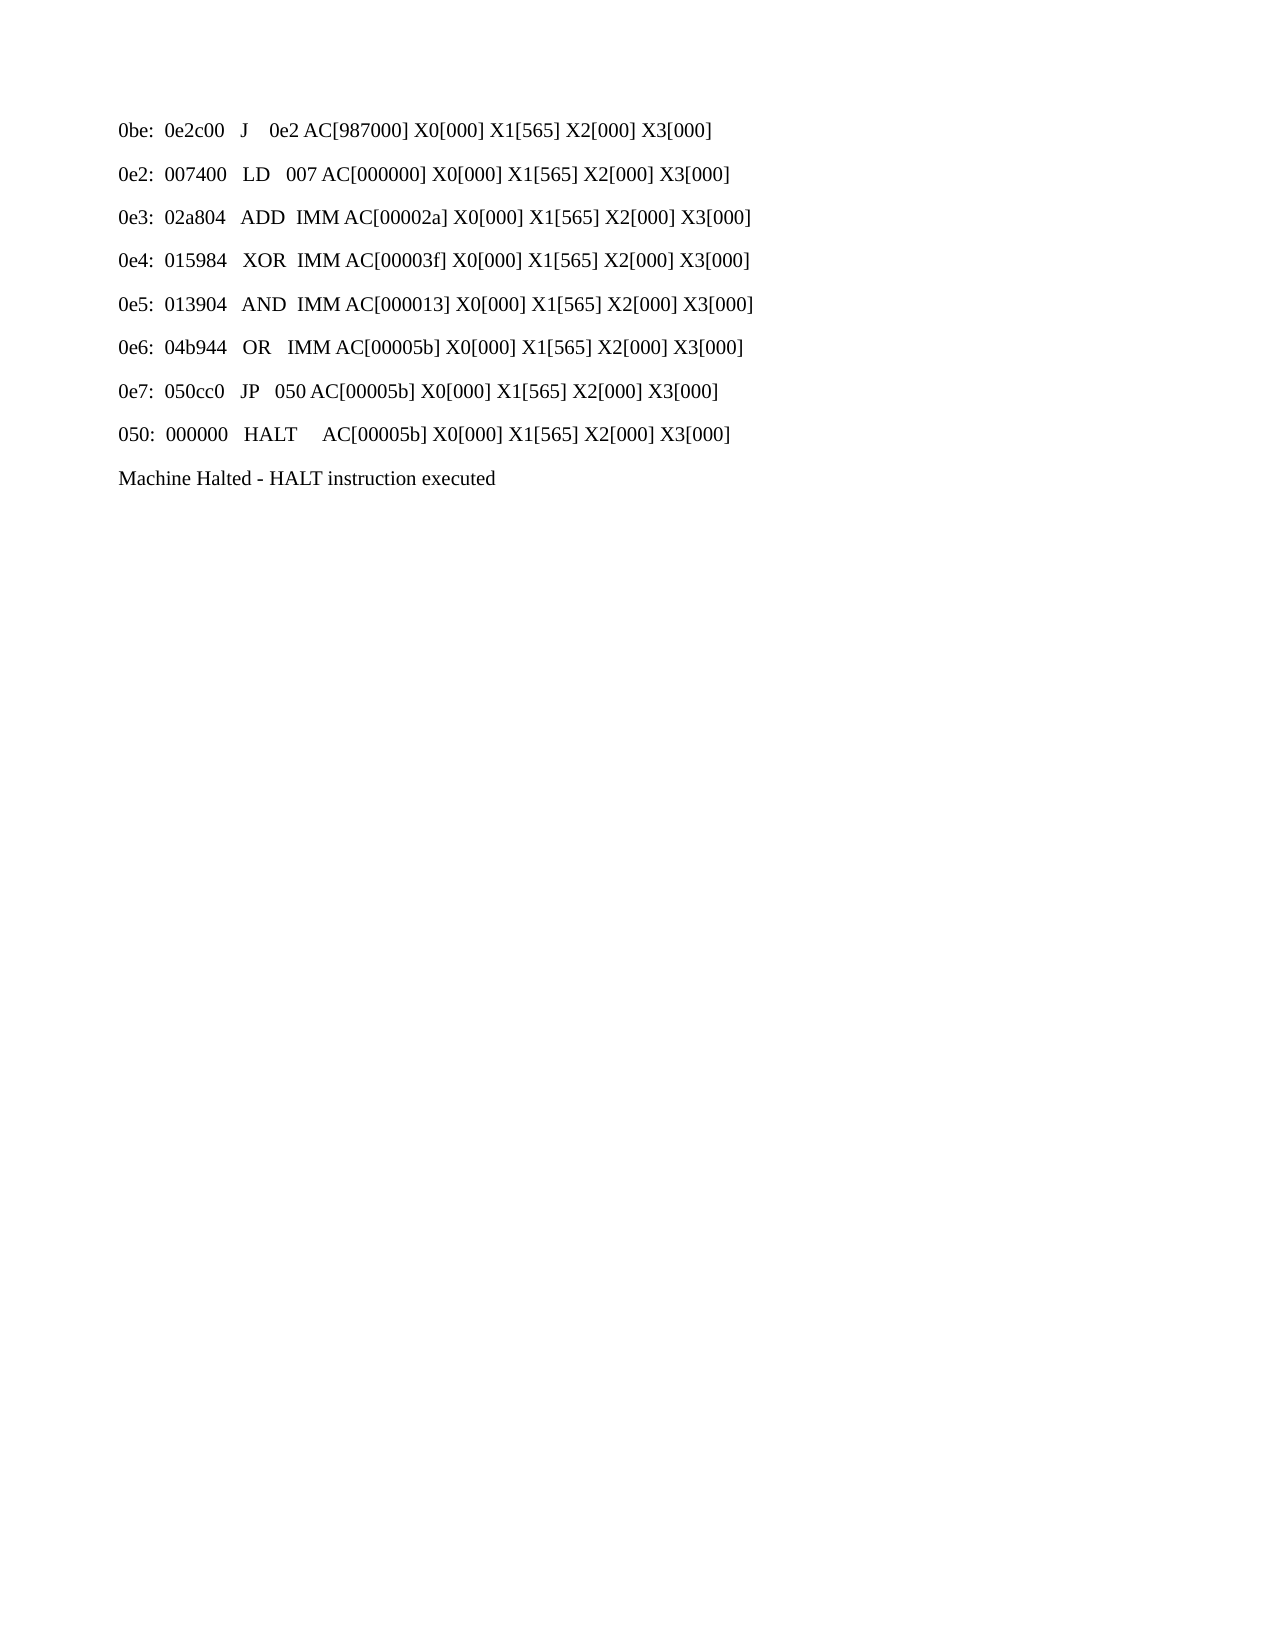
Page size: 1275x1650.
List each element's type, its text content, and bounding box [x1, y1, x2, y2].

text 0be: 0e2c00 J 0e2 AC[987000] X0[000] X1[565] X2[000] X3[000] [118, 118, 1157, 142]
text 0e4: 015984 XOR IMM AC[00003f] X0[000] X1[565] X2[000] X3[000] [118, 248, 1157, 272]
text 050: 000000 HALT AC[00005b] X0[000] X1[565] X2[000] X3[000] [118, 422, 1157, 446]
text 0e7: 050cc0 JP 050 AC[00005b] X0[000] X1[565] X2[000] X3[000] [118, 379, 1157, 403]
text 0e6: 04b944 OR IMM AC[00005b] X0[000] X1[565] X2[000] X3[000] [118, 335, 1157, 359]
text 0e2: 007400 LD 007 AC[000000] X0[000] X1[565] X2[000] X3[000] [118, 162, 1157, 186]
text Machine Halted - HALT instruction executed [118, 466, 1157, 490]
text 0e3: 02a804 ADD IMM AC[00002a] X0[000] X1[565] X2[000] X3[000] [118, 205, 1157, 229]
text 0e5: 013904 AND IMM AC[000013] X0[000] X1[565] X2[000] X3[000] [118, 292, 1157, 316]
